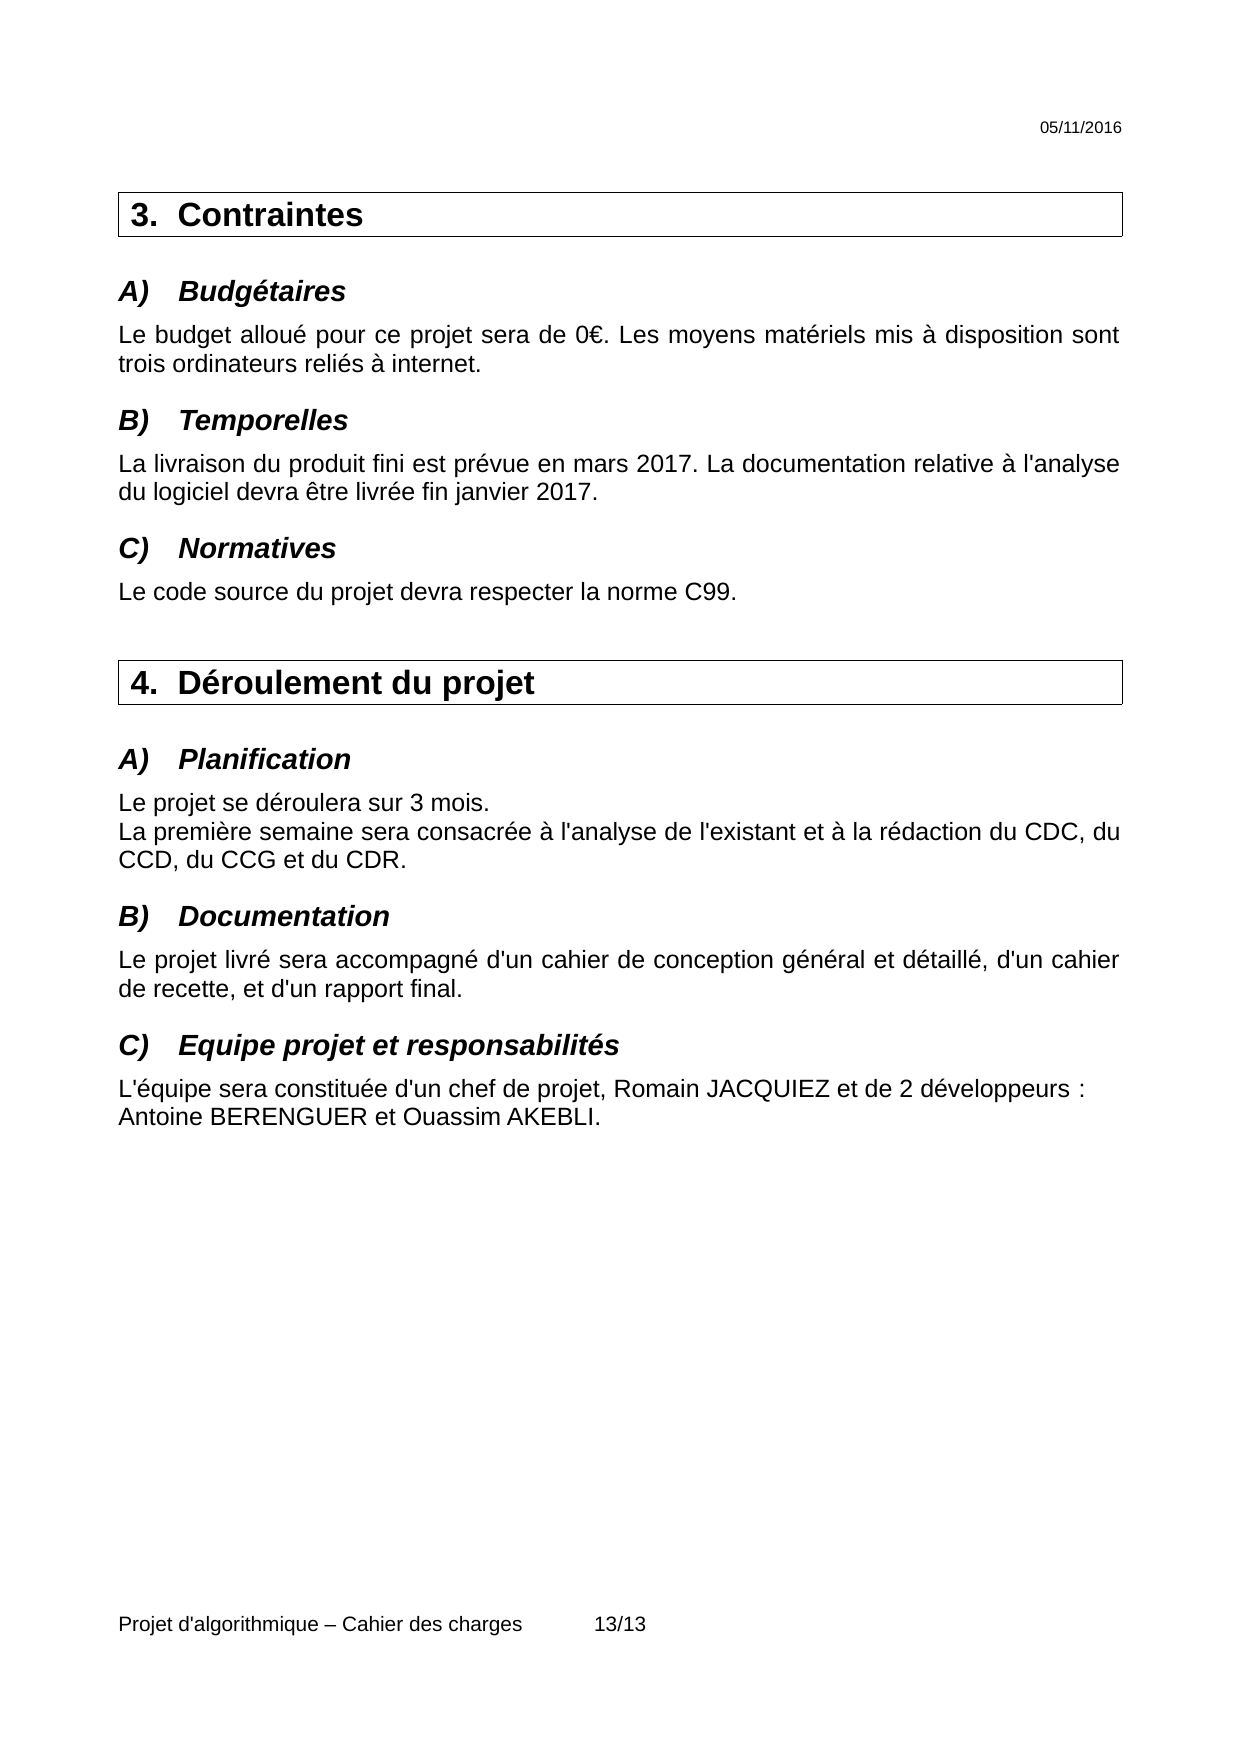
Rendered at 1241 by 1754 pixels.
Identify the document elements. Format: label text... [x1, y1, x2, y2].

subtitle Budgétaires [118, 274, 1122, 307]
subtitle Déroulement du projet [119, 661, 1122, 704]
subtitle Equipe projet et responsabilités [118, 1028, 1122, 1061]
text Antoine BERENGUER et Ouassim AKEBLI. [118, 1102, 1122, 1131]
subtitle Planification [118, 742, 1122, 775]
subtitle Contraintes [119, 193, 1122, 236]
text Le projet livré sera accompagné d'un cahier de conception général et détaillé, d'un cahier de recette, et d'un rapport final. [118, 945, 1122, 1003]
text Le code source du projet devra respecter la norme C99. [118, 577, 1122, 606]
subtitle Documentation [118, 899, 1122, 933]
text L'équipe sera constituée d'un chef de projet, Romain JACQUIEZ et de 2 développeurs : [118, 1074, 1122, 1102]
text Le budget alloué pour ce projet sera de 0€. Les moyens matériels mis à disposition sont trois ordinateurs reliés à internet. [118, 320, 1122, 377]
subtitle Temporelles [118, 402, 1122, 436]
text La livraison du produit fini est prévue en mars 2017. La documentation relative à l'analyse du logiciel devra être livrée fin janvier 2017. [118, 448, 1122, 506]
text Le projet se déroulera sur 3 mois. [118, 788, 1122, 817]
subtitle Normatives [118, 531, 1122, 564]
text La première semaine sera consacrée à l'analyse de l'existant et à la rédaction du CDC, du CCD, du CCG et du CDR. [118, 817, 1122, 874]
